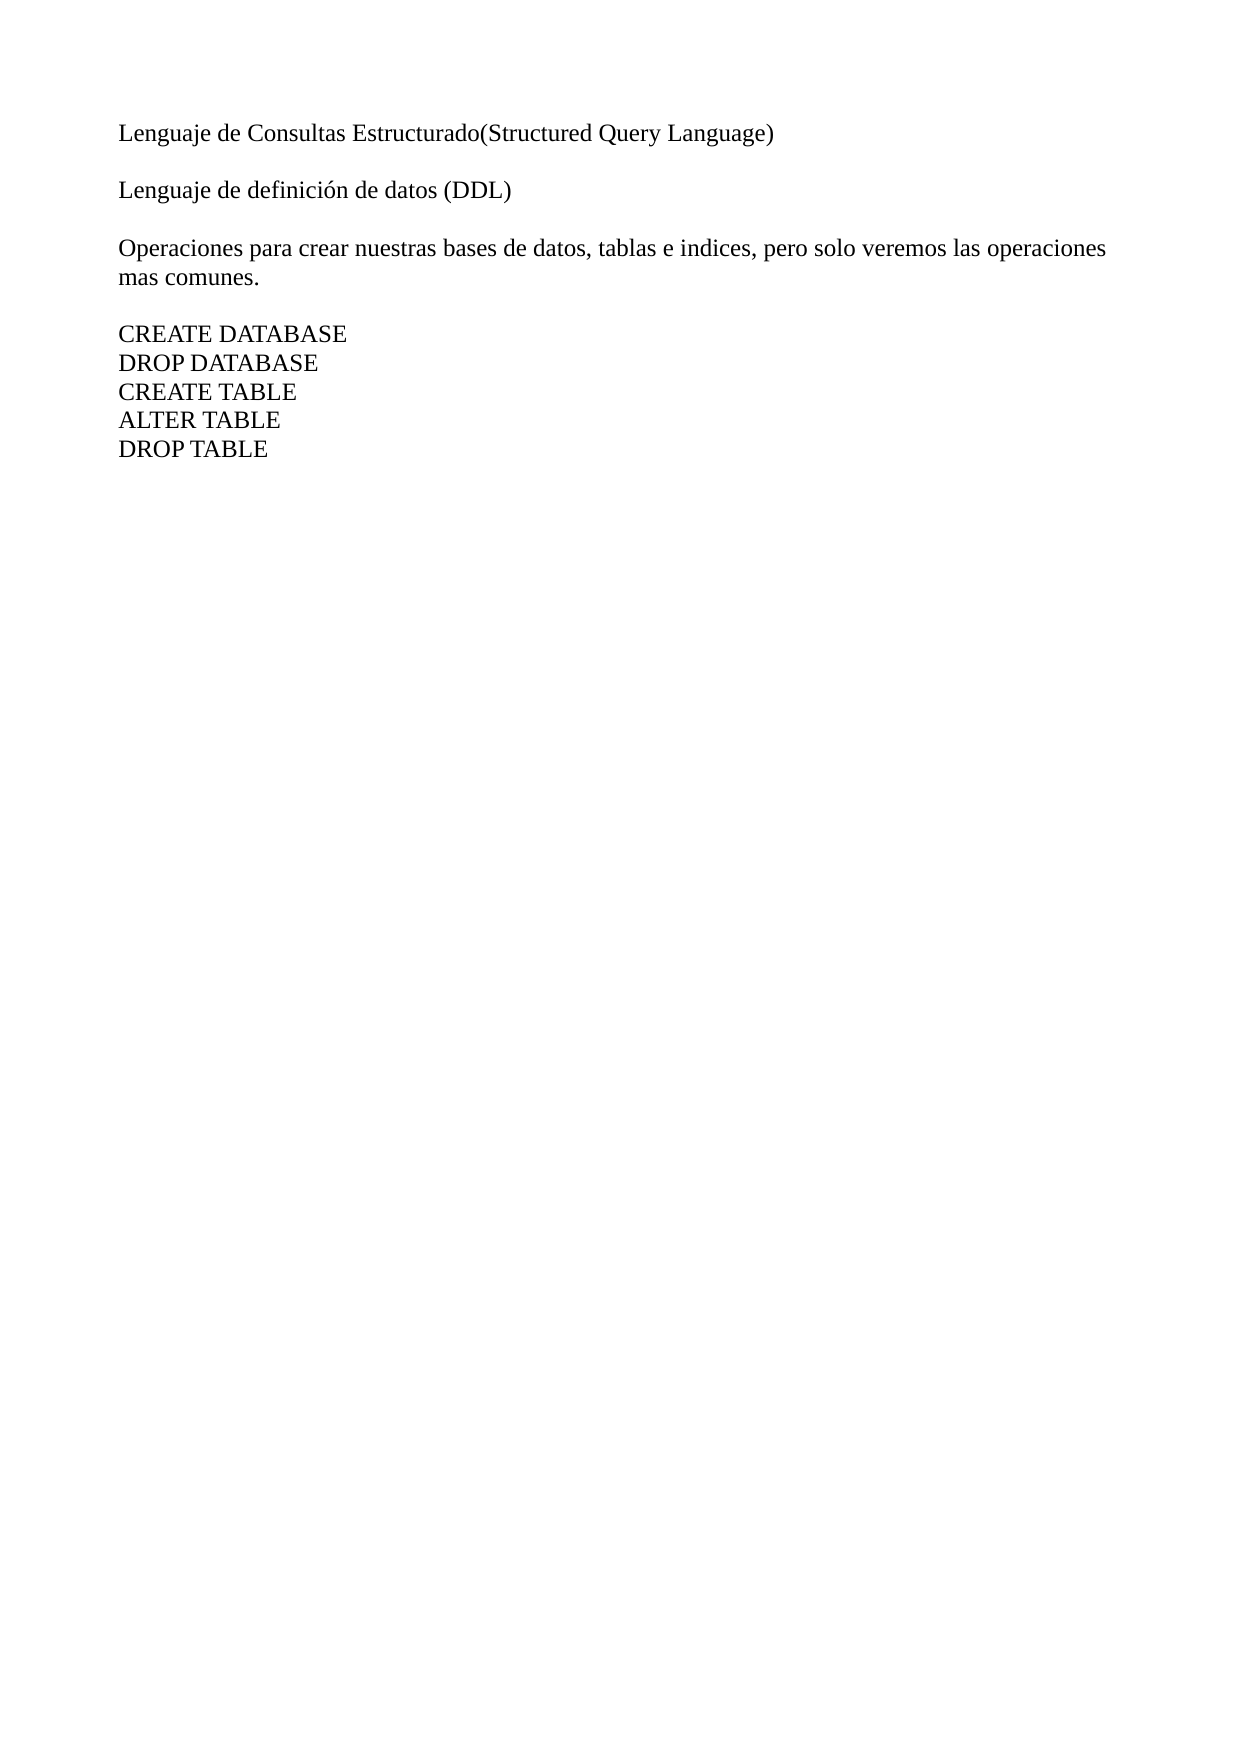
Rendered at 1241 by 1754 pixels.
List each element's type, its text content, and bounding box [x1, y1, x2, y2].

text Lenguaje de definición de datos (DDL) [118, 176, 1122, 204]
text ALTER TABLE [118, 406, 1122, 434]
text Operaciones para crear nuestras bases de datos, tablas e indices, pero solo veremos las operaciones mas comunes. [118, 233, 1122, 291]
text Lenguaje de Consultas Estructurado(Structured Query Language) [118, 118, 1122, 147]
text DROP DATABASE [118, 348, 1122, 377]
text CREATE DATABASE [118, 319, 1122, 348]
text CREATE TABLE [118, 377, 1122, 406]
text DROP TABLE [118, 434, 1122, 463]
